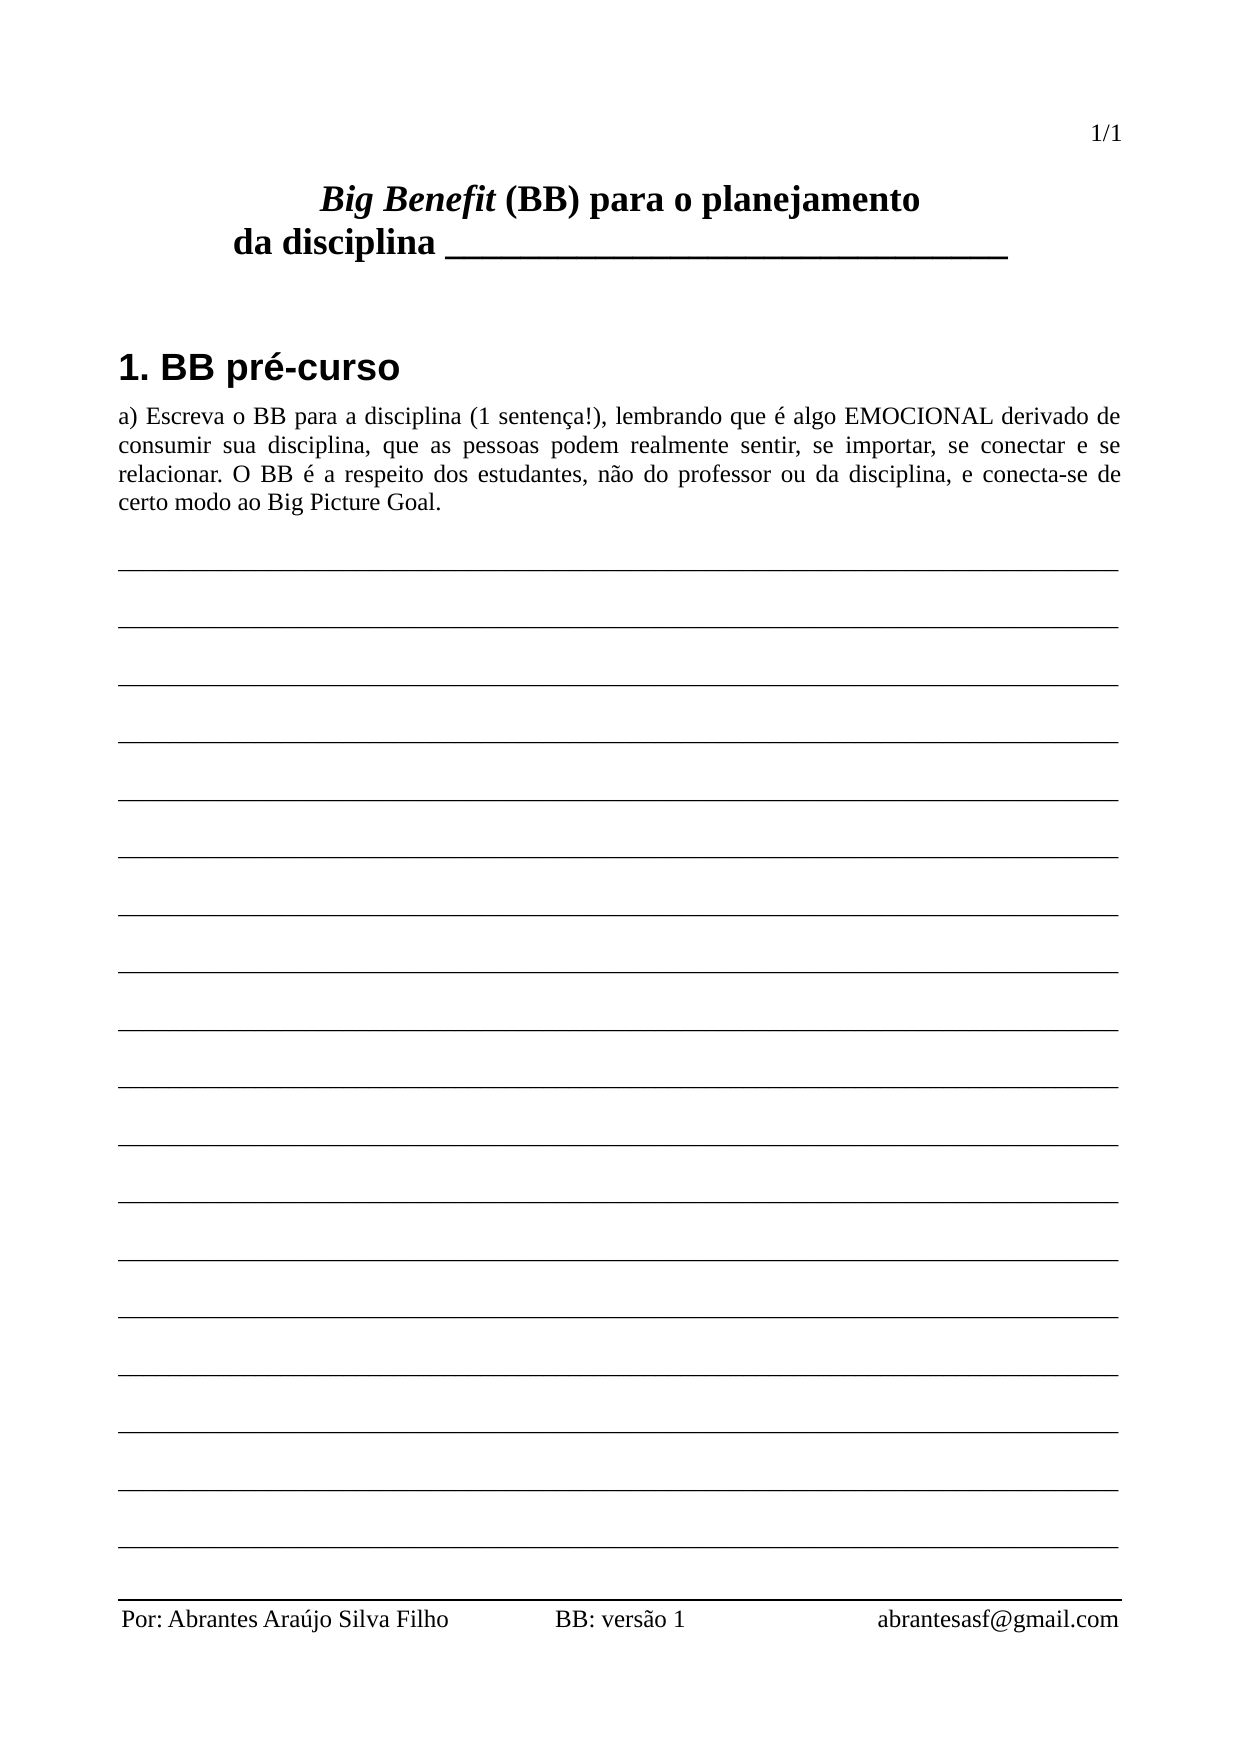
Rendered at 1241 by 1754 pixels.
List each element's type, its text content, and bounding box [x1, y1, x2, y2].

text ________________________________________________________________________________ [118, 1522, 1122, 1551]
text ________________________________________________________________________________ [118, 832, 1122, 861]
text ________________________________________________________________________________ [118, 545, 1122, 574]
text ________________________________________________________________________________ [118, 890, 1122, 919]
text ________________________________________________________________________________ [118, 1465, 1122, 1494]
text ________________________________________________________________________________ [118, 1235, 1122, 1264]
text ________________________________________________________________________________ [118, 1350, 1122, 1379]
text ________________________________________________________________________________ [118, 1120, 1122, 1149]
text ________________________________________________________________________________ [118, 1062, 1122, 1091]
text ________________________________________________________________________________ [118, 1407, 1122, 1436]
text a) Escreva o BB para a disciplina (1 sentença!), lembrando que é algo EMOCIONAL derivado de consumir sua disciplina, que as pessoas podem realmente sentir, se importar, se conectar e se relacionar. O BB é a respeito dos estudantes, não do professor ou da disciplina, e conecta-se de certo modo ao Big Picture Goal. [118, 401, 1122, 516]
text ________________________________________________________________________________ [118, 1177, 1122, 1206]
text ________________________________________________________________________________ [118, 717, 1122, 746]
text ________________________________________________________________________________ [118, 602, 1122, 631]
text Big Benefit (BB) para o planejamento da disciplina ______________________________ [118, 176, 1122, 263]
text ________________________________________________________________________________ [118, 660, 1122, 689]
text ________________________________________________________________________________ [118, 1292, 1122, 1321]
text ________________________________________________________________________________ [118, 775, 1122, 804]
subtitle 1. BB pré-curso [118, 345, 1122, 389]
text ________________________________________________________________________________ [118, 947, 1122, 976]
text ________________________________________________________________________________ [118, 1005, 1122, 1034]
